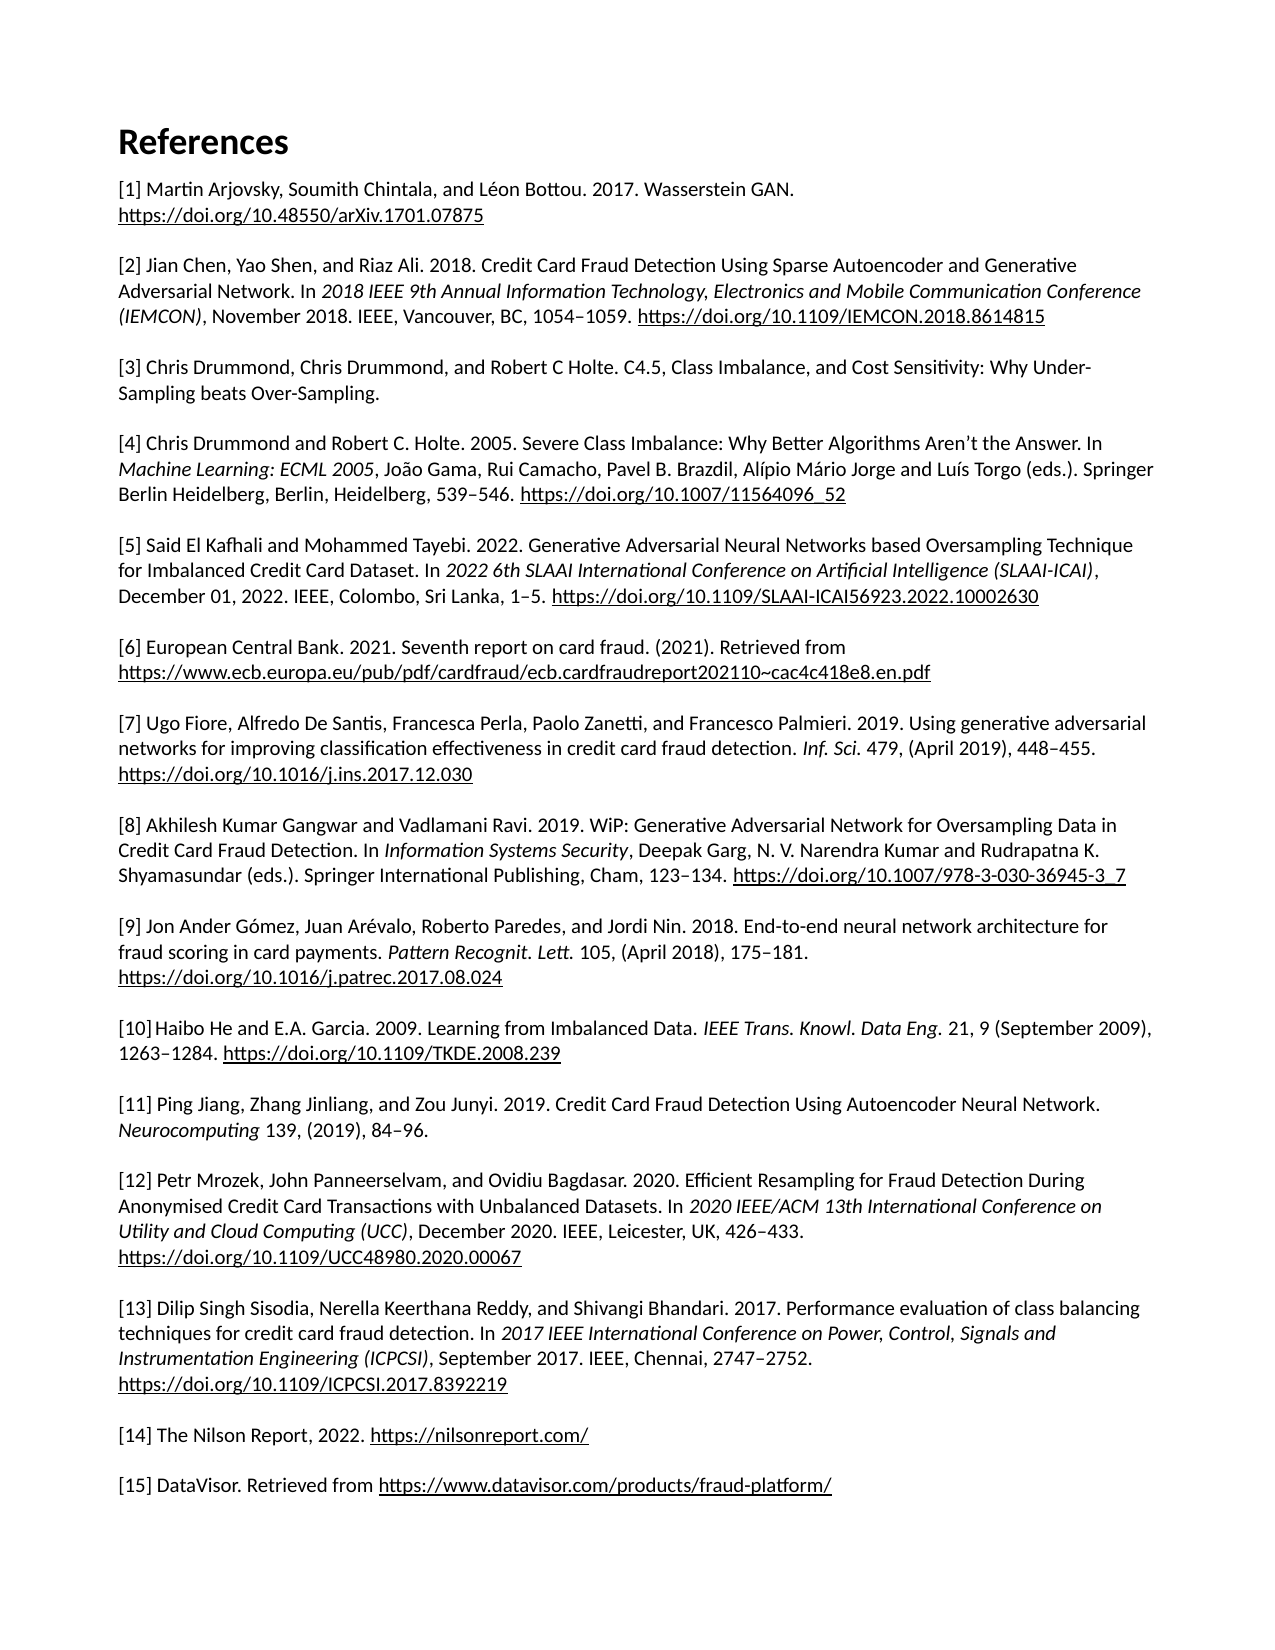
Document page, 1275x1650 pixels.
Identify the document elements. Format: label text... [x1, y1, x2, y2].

text [15] DataVisor. Retrieved from https://www.datavisor.com/products/fraud-platform/ [118, 1473, 1157, 1498]
text [10] Haibo He and E.A. Garcia. 2009. Learning from Imbalanced Data. IEEE Trans. Knowl. Data Eng. 21, 9 (September 2009), 1263–1284. https://doi.org/10.1109/TKDE.2008.239 [118, 1015, 1157, 1066]
subtitle References [118, 118, 1157, 164]
text [13] Dilip Singh Sisodia, Nerella Keerthana Reddy, and Shivangi Bhandari. 2017. Performance evaluation of class balancing techniques for credit card fraud detection. In 2017 IEEE International Conference on Power, Control, Signals and Instrumentation Engineering (ICPCSI), September 2017. IEEE, Chennai, 2747–2752. https://doi.org/10.1109/ICPCSI.2017.8392219 [118, 1295, 1157, 1396]
text [4] Chris Drummond and Robert C. Holte. 2005. Severe Class Imbalance: Why Better Algorithms Aren’t the Answer. In Machine Learning: ECML 2005, João Gama, Rui Camacho, Pavel B. Brazdil, Alípio Mário Jorge and Luís Torgo (eds.). Springer Berlin Heidelberg, Berlin, Heidelberg, 539–546. https://doi.org/10.1007/11564096_52 [118, 431, 1157, 507]
text [8] Akhilesh Kumar Gangwar and Vadlamani Ravi. 2019. WiP: Generative Adversarial Network for Oversampling Data in Credit Card Fraud Detection. In Information Systems Security, Deepak Garg, N. V. Narendra Kumar and Rudrapatna K. Shyamasundar (eds.). Springer International Publishing, Cham, 123–134. https://doi.org/10.1007/978-3-030-36945-3_7 [118, 812, 1157, 888]
text [11] Ping Jiang, Zhang Jinliang, and Zou Junyi. 2019. Credit Card Fraud Detection Using Autoencoder Neural Network. Neurocomputing 139, (2019), 84–96. [118, 1091, 1157, 1142]
text [2] Jian Chen, Yao Shen, and Riaz Ali. 2018. Credit Card Fraud Detection Using Sparse Autoencoder and Generative Adversarial Network. In 2018 IEEE 9th Annual Information Technology, Electronics and Mobile Communication Conference (IEMCON), November 2018. IEEE, Vancouver, BC, 1054–1059. https://doi.org/10.1109/IEMCON.2018.8614815 [118, 253, 1157, 329]
text [3] Chris Drummond, Chris Drummond, and Robert C Holte. C4.5, Class Imbalance, and Cost Sensitivity: Why Under-Sampling beats Over-Sampling. [118, 354, 1157, 405]
text [9] Jon Ander Gómez, Juan Arévalo, Roberto Paredes, and Jordi Nin. 2018. End-to-end neural network architecture for fraud scoring in card payments. Pattern Recognit. Lett. 105, (April 2018), 175–181. https://doi.org/10.1016/j.patrec.2017.08.024 [118, 913, 1157, 990]
text [6] European Central Bank. 2021. Seventh report on card fraud. (2021). Retrieved from https://www.ecb.europa.eu/pub/pdf/cardfraud/ecb.cardfraudreport202110~cac4c418e8.en.pdf [118, 634, 1157, 685]
text [5] Said El Kafhali and Mohammed Tayebi. 2022. Generative Adversarial Neural Networks based Oversampling Technique for Imbalanced Credit Card Dataset. In 2022 6th SLAAI International Conference on Artificial Intelligence (SLAAI-ICAI), December 01, 2022. IEEE, Colombo, Sri Lanka, 1–5. https://doi.org/10.1109/SLAAI-ICAI56923.2022.10002630 [118, 532, 1157, 608]
text [12] Petr Mrozek, John Panneerselvam, and Ovidiu Bagdasar. 2020. Efficient Resampling for Fraud Detection During Anonymised Credit Card Transactions with Unbalanced Datasets. In 2020 IEEE/ACM 13th International Conference on Utility and Cloud Computing (UCC), December 2020. IEEE, Leicester, UK, 426–433. https://doi.org/10.1109/UCC48980.2020.00067 [118, 1168, 1157, 1269]
text [1] Martin Arjovsky, Soumith Chintala, and Léon Bottou. 2017. Wasserstein GAN. https://doi.org/10.48550/arXiv.1701.07875 [118, 176, 1157, 227]
text [14] The Nilson Report, 2022. https://nilsonreport.com/ [118, 1422, 1157, 1447]
text [7] Ugo Fiore, Alfredo De Santis, Francesca Perla, Paolo Zanetti, and Francesco Palmieri. 2019. Using generative adversarial networks for improving classification effectiveness in credit card fraud detection. Inf. Sci. 479, (April 2019), 448–455. https://doi.org/10.1016/j.ins.2017.12.030 [118, 710, 1157, 786]
